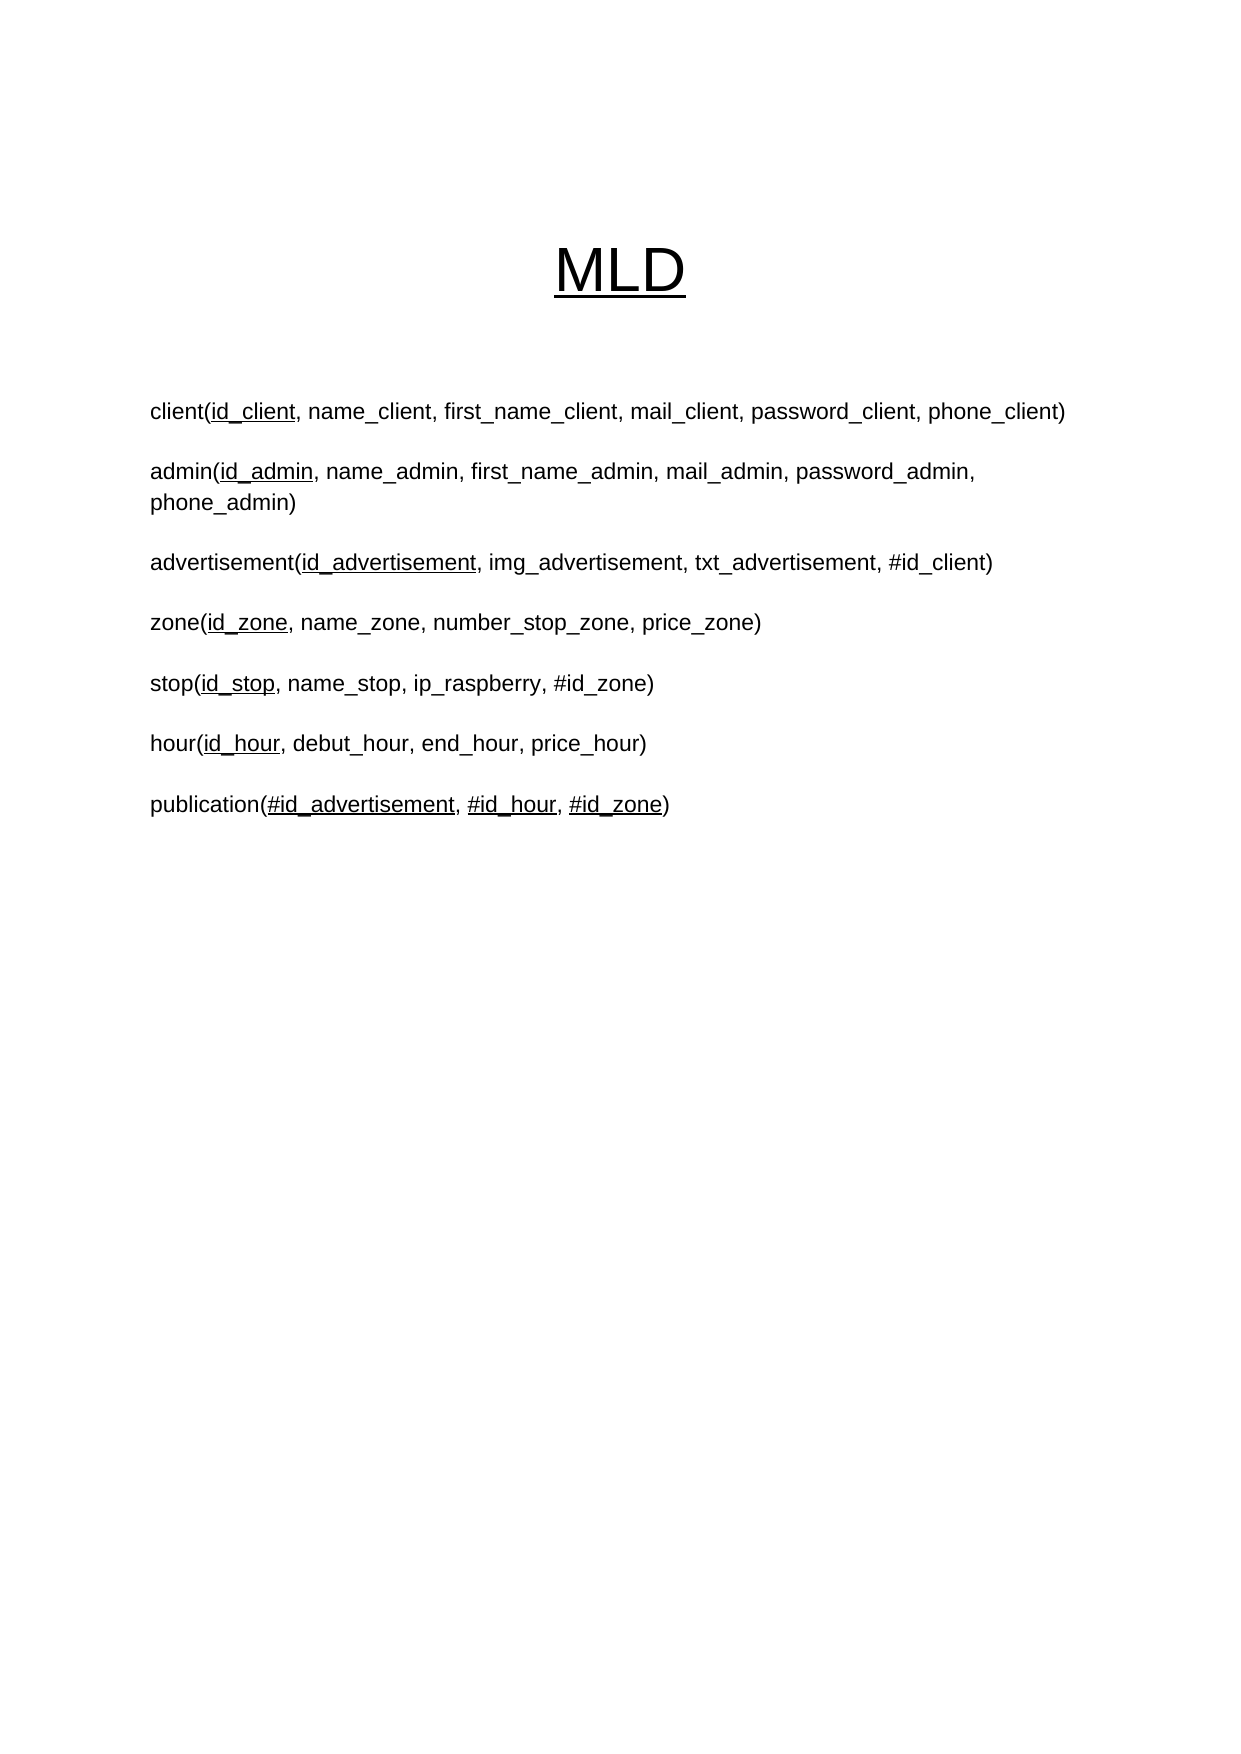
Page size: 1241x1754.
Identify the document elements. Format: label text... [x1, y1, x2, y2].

text stop(id_stop, name_stop, ip_raspberry, #id_zone) [150, 670, 1090, 696]
text client(id_client, name_client, first_name_client, mail_client, password_client, phone_client) [150, 398, 1090, 424]
text publication(#id_advertisement, #id_hour, #id_zone) [150, 791, 1090, 817]
text zone(id_zone, name_zone, number_stop_zone, price_zone) [150, 609, 1090, 636]
text advertisement(id_advertisement, img_advertisement, txt_advertisement, #id_client) [150, 549, 1090, 575]
text hour(id_hour, debut_hour, end_hour, price_hour) [150, 730, 1090, 756]
text MLD [150, 233, 1090, 304]
text admin(id_admin, name_admin, first_name_admin, mail_admin, password_admin, phone_admin) [150, 458, 1090, 515]
